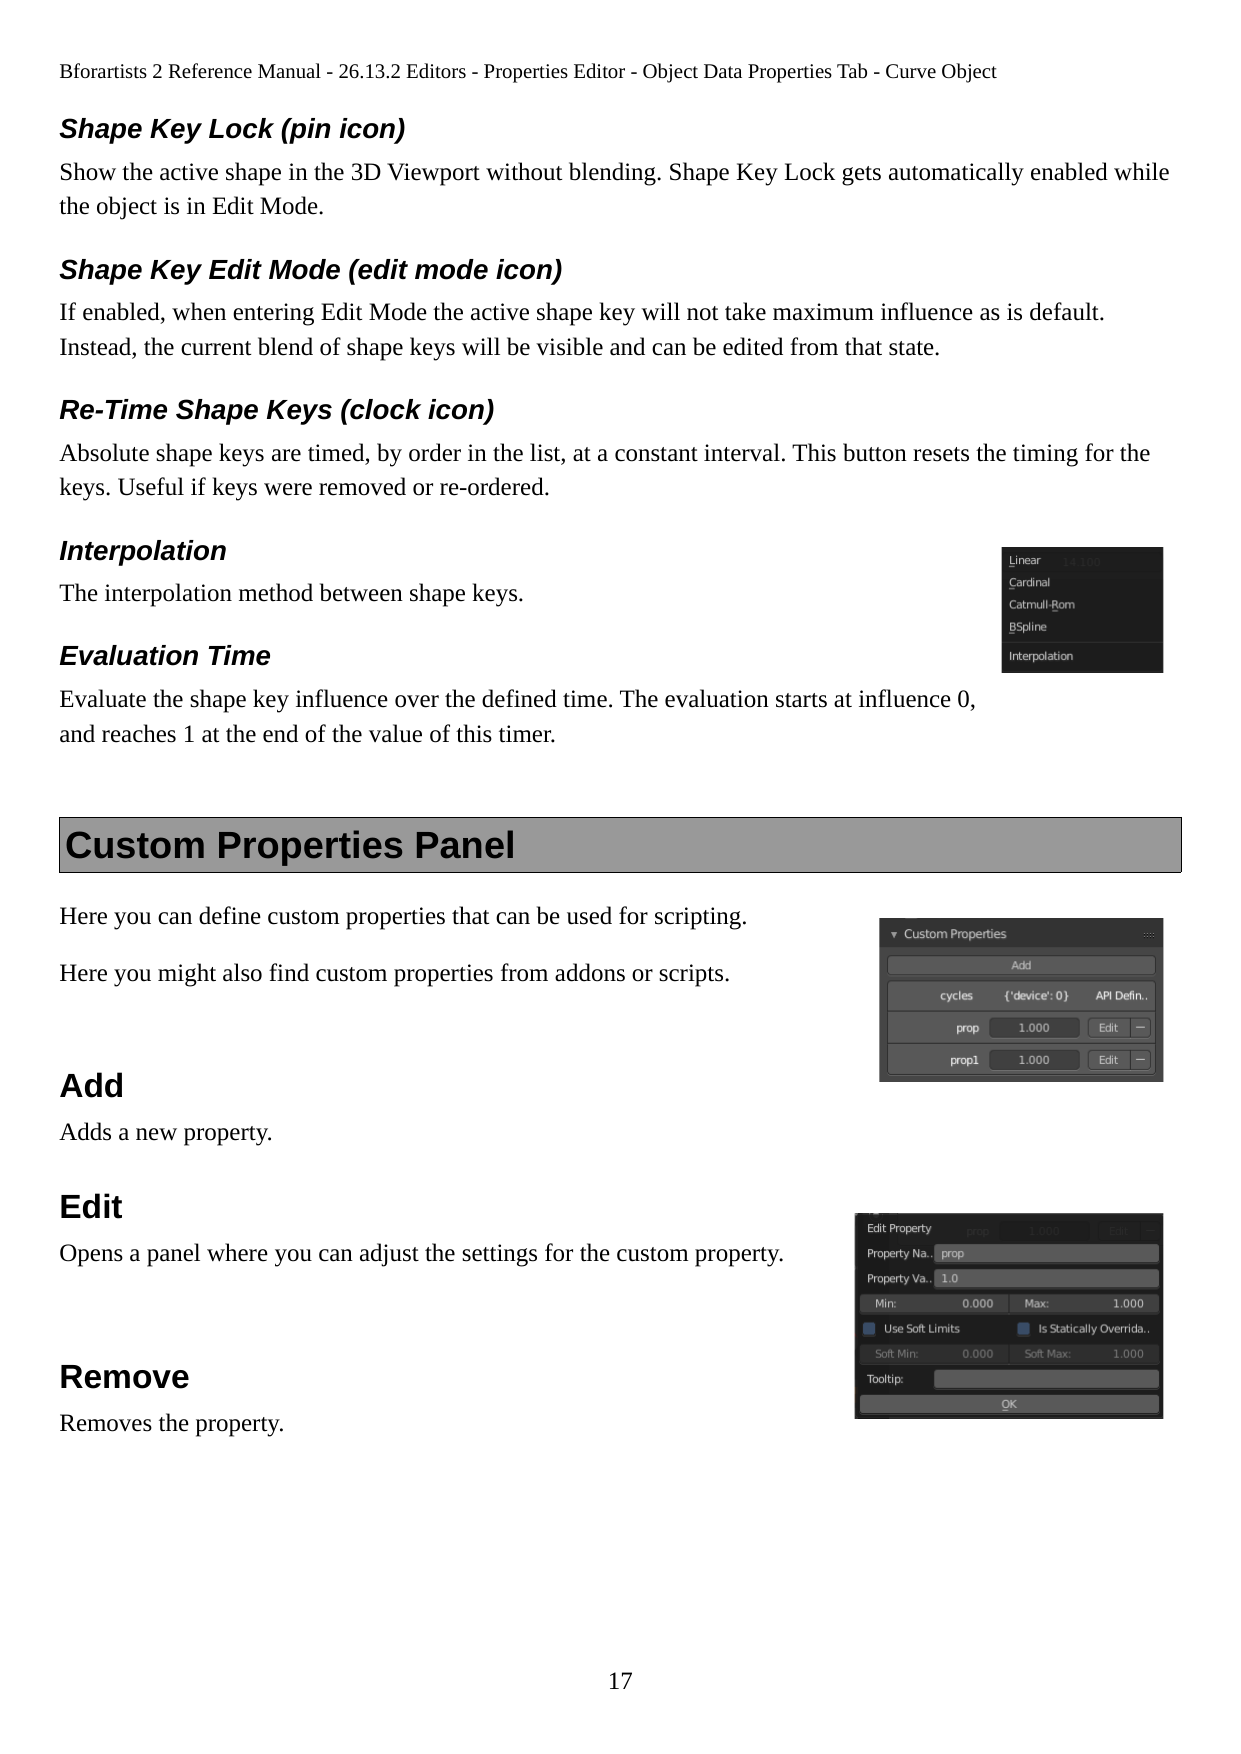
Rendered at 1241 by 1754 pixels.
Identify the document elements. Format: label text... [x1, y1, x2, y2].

subtitle Shape Key Lock (pin icon) [59, 113, 1181, 144]
text Opens a panel where you can adjust the settings for the custom property. [59, 1238, 854, 1266]
subtitle [1164, 640, 1181, 672]
subtitle [1164, 1357, 1181, 1395]
subtitle Shape Key Edit Mode (edit mode icon) [59, 253, 1181, 285]
text Removes the property. [59, 1408, 1181, 1436]
subtitle Add [59, 1065, 1181, 1104]
subtitle Edit [59, 1186, 1181, 1225]
subtitle Interpolation [59, 534, 1181, 566]
text Here you might also find custom properties from addons or scripts. [59, 958, 879, 987]
picture [1001, 547, 1164, 673]
table_header Custom Properties Panel [60, 818, 1181, 872]
subtitle Re-Time Shape Keys (clock icon) [59, 393, 1181, 425]
picture [854, 1213, 1164, 1419]
text Adds a new property. [59, 1117, 1181, 1145]
subtitle Evaluation Time [59, 640, 1001, 672]
picture [879, 918, 1164, 1082]
subtitle Remove [59, 1357, 854, 1395]
text Absolute shape keys are timed, by order in the list, at a constant interval. This button resets the timing for the keys. Useful if keys were removed or re-ordered. [59, 438, 1181, 501]
text Show the active shape in the 3D Viewport without blending. Shape Key Lock gets automatically enabled while the object is in Edit Mode. [59, 157, 1181, 220]
text Evaluate the shape key influence over the defined time. The evaluation starts at influence 0, and reaches 1 at the end of the value of this timer. [59, 684, 1181, 747]
text The interpolation method between shape keys. [59, 578, 1001, 607]
text If enabled, when entering Edit Mode the active shape key will not take maximum influence as is default. Instead, the current blend of shape keys will be visible and can be edited from that state. [59, 297, 1181, 361]
text Here you can define custom properties that can be used for scripting. [59, 901, 1181, 929]
